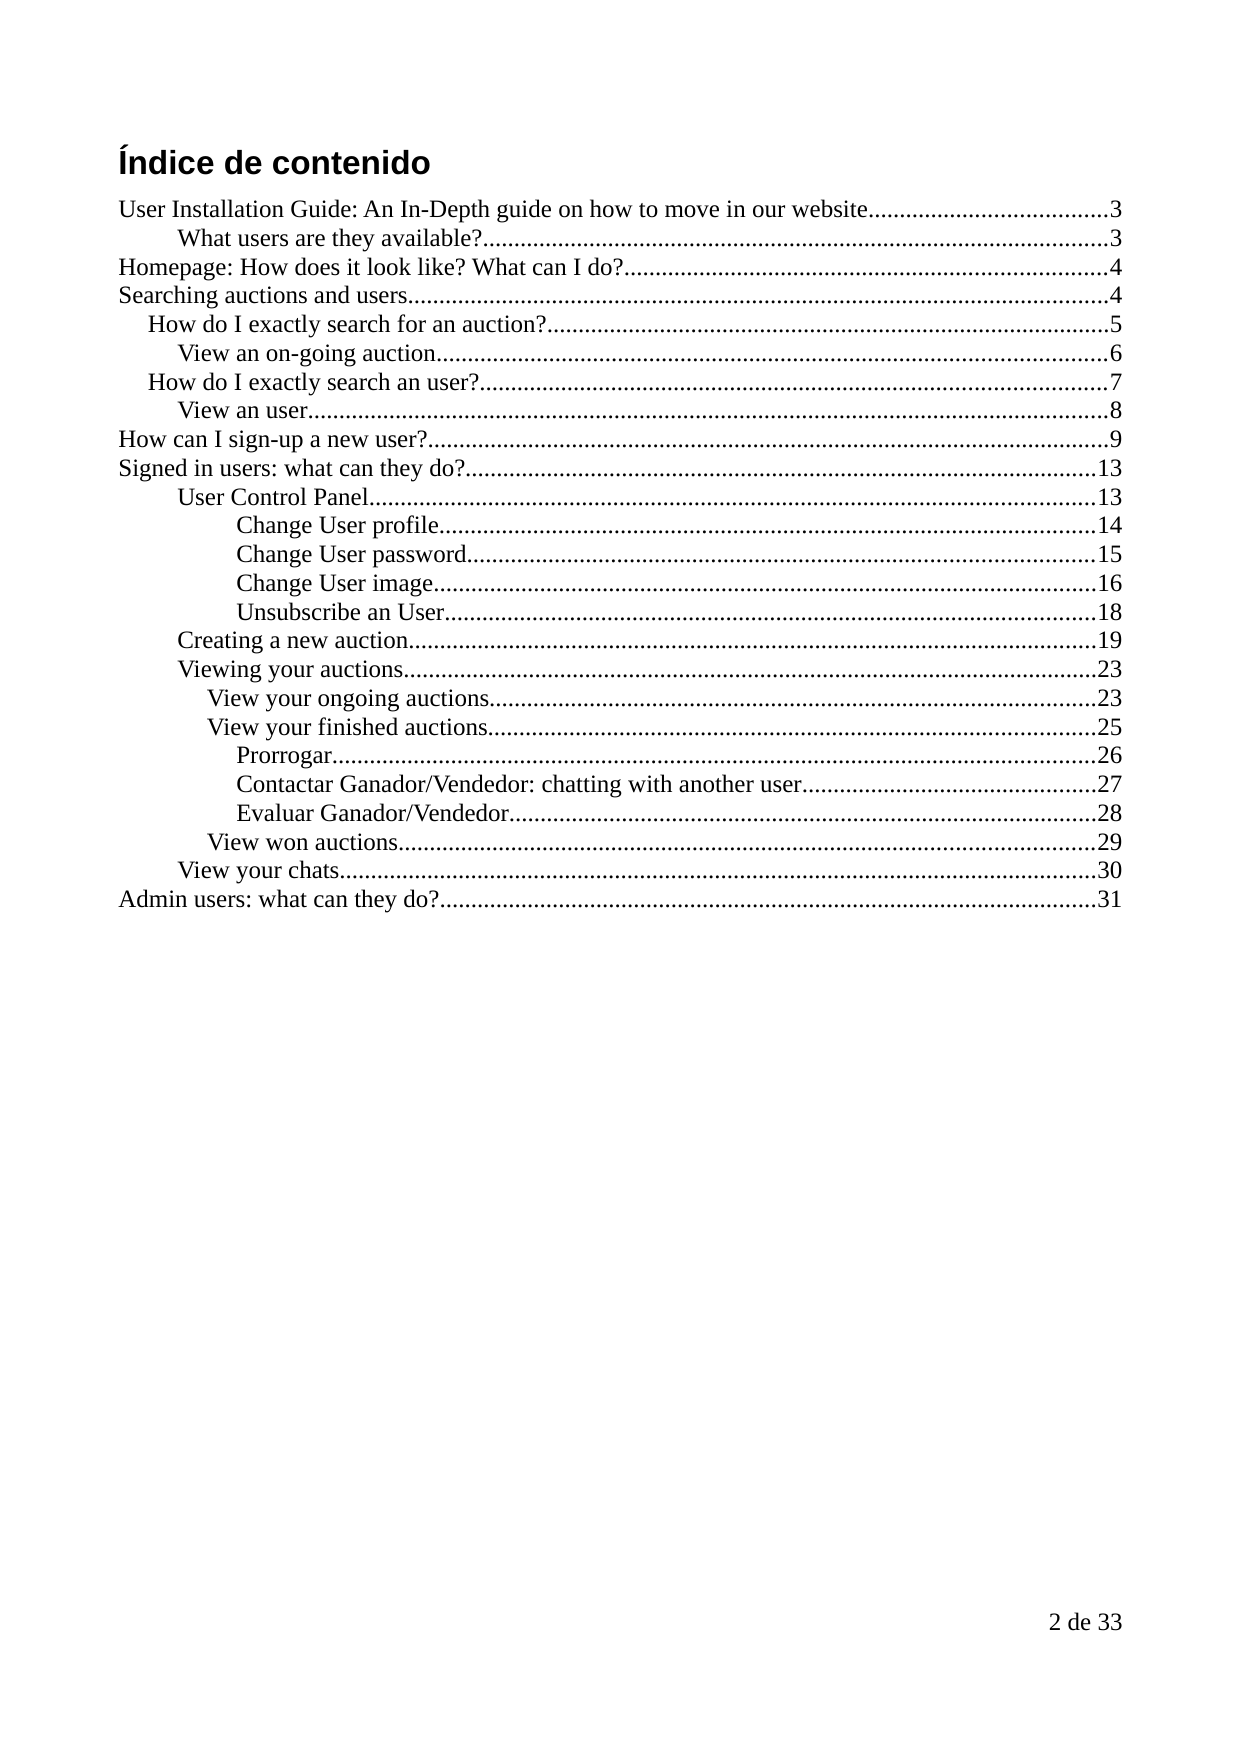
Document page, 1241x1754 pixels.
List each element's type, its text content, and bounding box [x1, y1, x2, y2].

text Homepage: How does it look like? What can I do? 4 [118, 252, 1122, 280]
text Contactar Ganador/Vendedor: chatting with another user 27 [236, 769, 1122, 798]
text How can I sign-up a new user? 9 [118, 424, 1122, 453]
text Searching auctions and users 4 [118, 280, 1122, 309]
text Evaluar Ganador/Vendedor 28 [236, 798, 1122, 827]
text User Installation Guide: An In-Depth guide on how to move in our website 3 [118, 194, 1122, 223]
text Unsubscribe an User 18 [236, 597, 1122, 625]
text View your chats 30 [177, 855, 1122, 884]
text View won auctions 29 [207, 827, 1122, 855]
text View an on-going auction 6 [177, 338, 1122, 367]
text How do I exactly search for an auction? 5 [148, 309, 1122, 338]
text How do I exactly search an user? 7 [148, 367, 1122, 395]
text View an user 8 [177, 395, 1122, 424]
text Change User password 15 [236, 539, 1122, 568]
text User Control Panel 13 [177, 482, 1122, 510]
subtitle Índice de contenido [118, 143, 1122, 182]
text View your ongoing auctions 23 [207, 683, 1122, 712]
text What users are they available? 3 [177, 223, 1122, 252]
text Creating a new auction 19 [177, 625, 1122, 654]
text View your finished auctions 25 [207, 712, 1122, 740]
text Prorrogar 26 [236, 740, 1122, 769]
text Viewing your auctions 23 [177, 654, 1122, 683]
text Admin users: what can they do? 31 [118, 884, 1122, 913]
text Change User profile 14 [236, 510, 1122, 539]
text Signed in users: what can they do? 13 [118, 453, 1122, 482]
text Change User image 16 [236, 568, 1122, 597]
